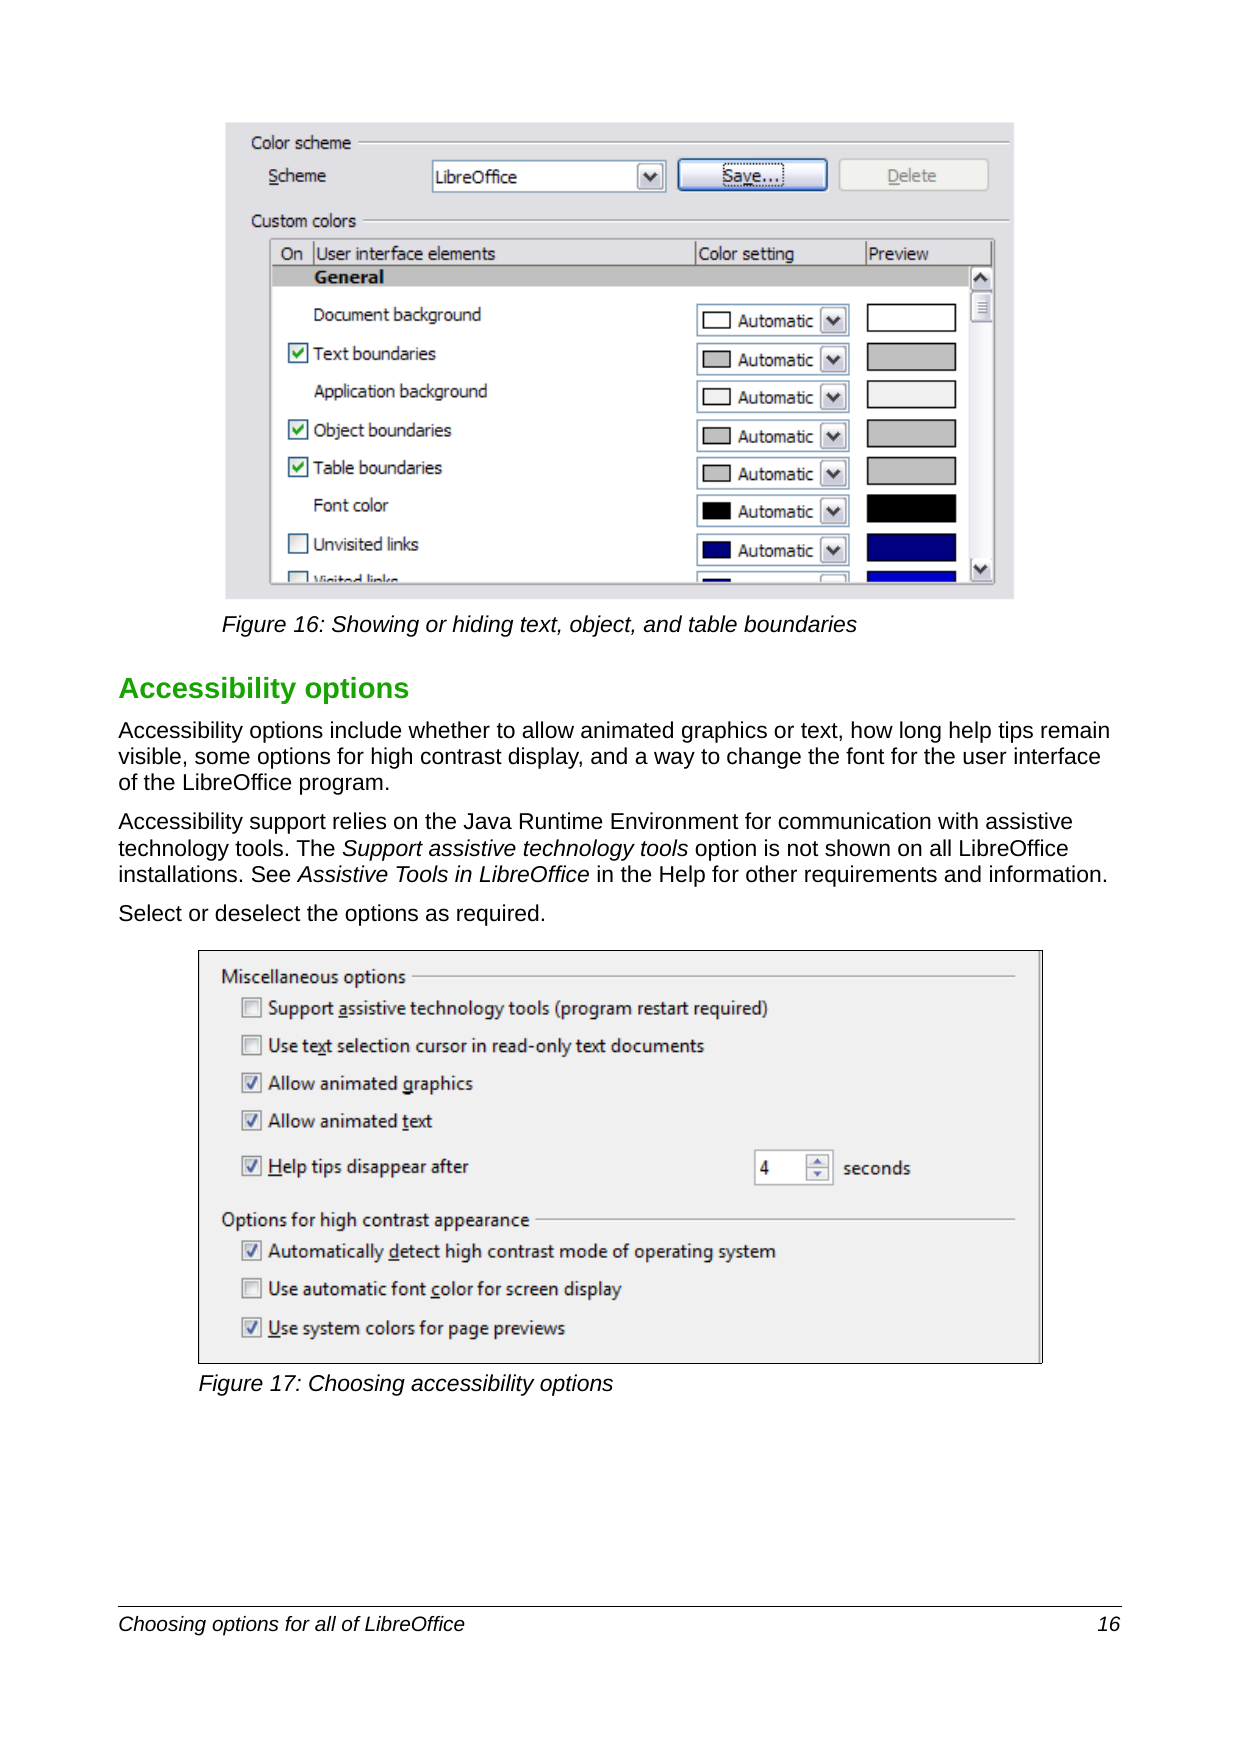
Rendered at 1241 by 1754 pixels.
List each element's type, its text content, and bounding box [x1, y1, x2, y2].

picture [199, 951, 1042, 1363]
text Figure 17: Choosing accessibility options [198, 1370, 1042, 1396]
text Figure 16: Showing or hiding text, object, and table boundaries [222, 611, 1018, 637]
picture [221, 118, 1019, 604]
text Select or deselect the options as required. [118, 900, 1122, 926]
text Accessibility options include whether to allow animated graphics or text, how long help tips remain visible, some options for high contrast display, and a way to change the font for the user interface of the LibreOffice program. [118, 717, 1122, 796]
subtitle Accessibility options [118, 671, 1122, 704]
text Accessibility support relies on the Java Runtime Environment for communication with assistive technology tools. The Support assistive technology tools option is not shown on all LibreOffice installations. See Assistive Tools in LibreOffice in the Help for other requirements and information. [118, 808, 1122, 887]
